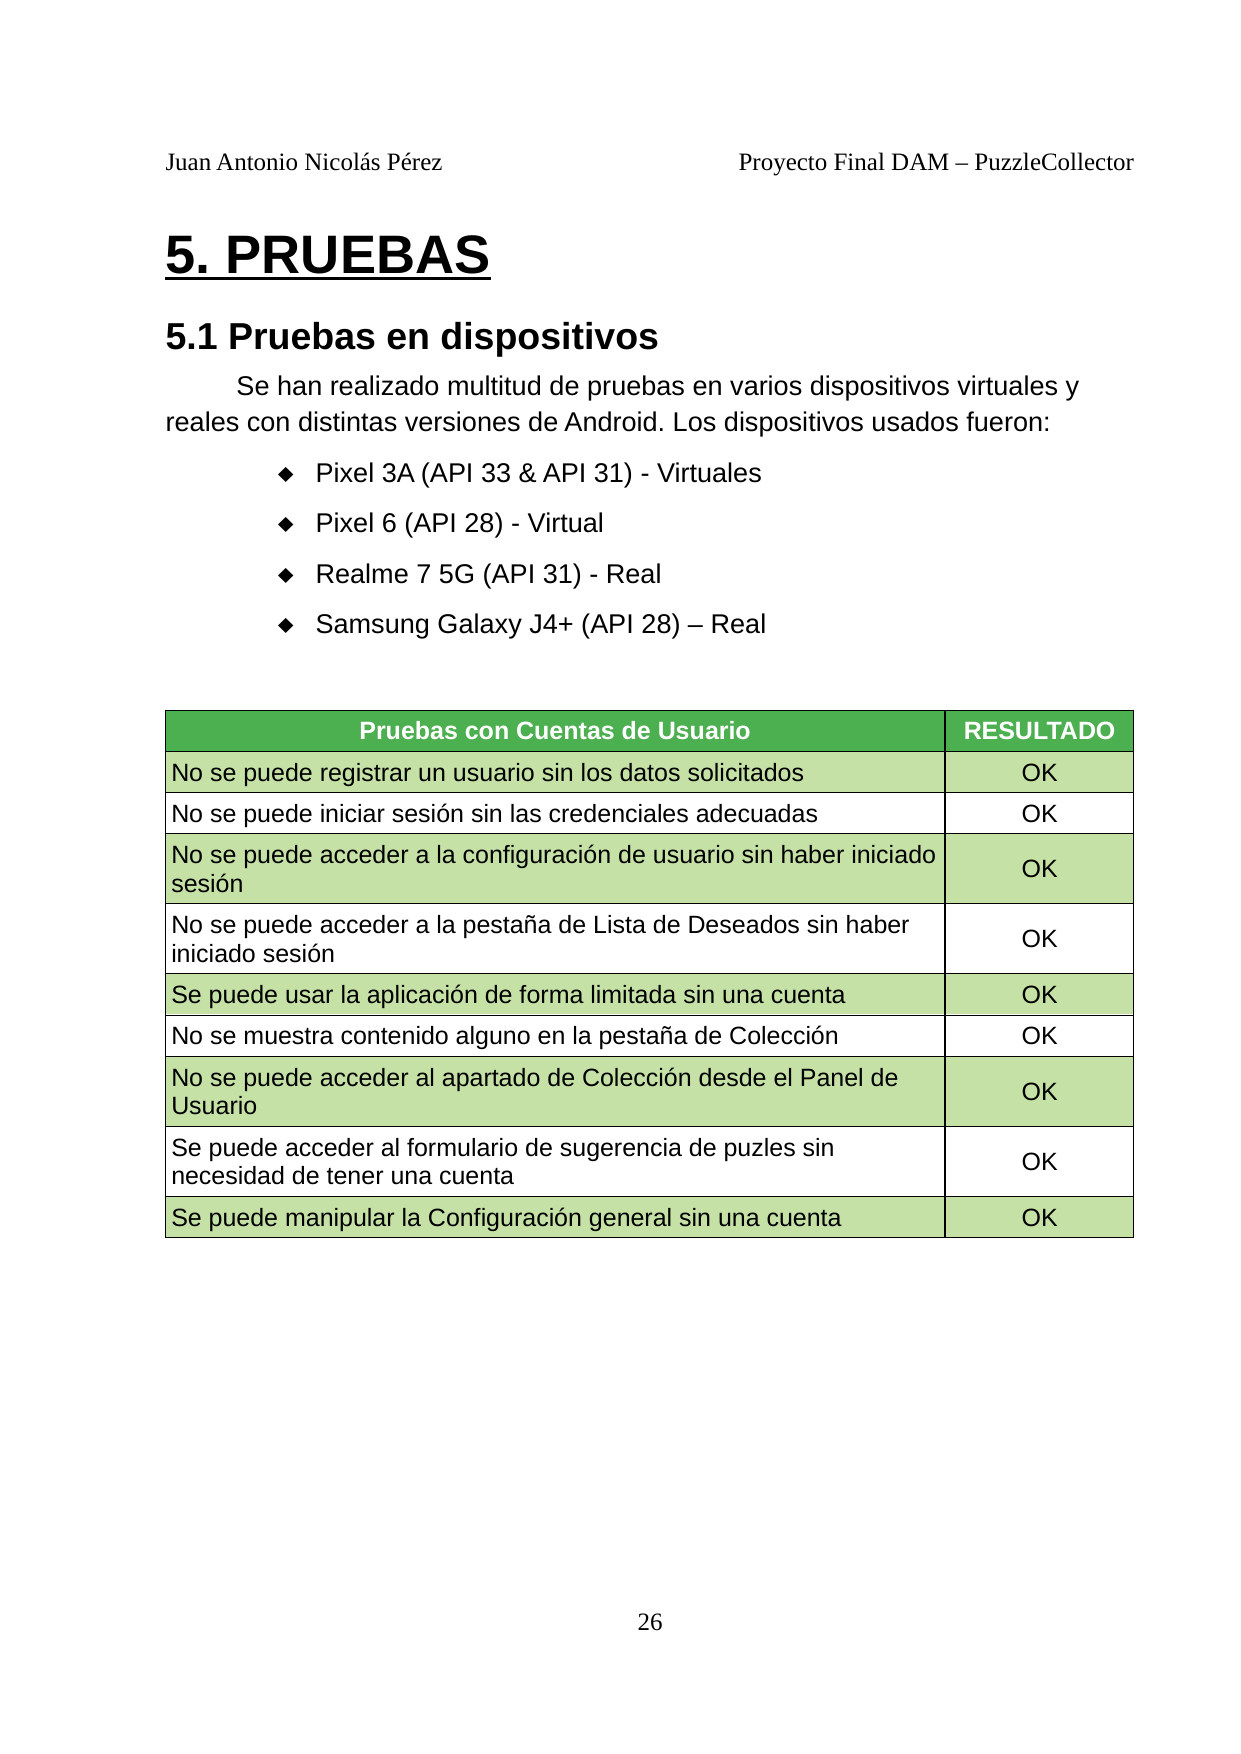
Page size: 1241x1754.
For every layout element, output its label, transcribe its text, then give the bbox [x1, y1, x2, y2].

table_cell No se puede iniciar sesión sin las credenciales adecuadas [166, 793, 944, 833]
table_cell Se puede usar la aplicación de forma limitada sin una cuenta [166, 974, 944, 1014]
table_cell OK [946, 1016, 1133, 1056]
table_cell Se puede acceder al formulario de sugerencia de puzles sin necesidad de tener una cuenta [166, 1127, 944, 1196]
table_cell No se muestra contenido alguno en la pestaña de Colección [166, 1016, 944, 1056]
table_header RESULTADO [946, 711, 1133, 751]
table_cell No se puede acceder a la configuración de usuario sin haber iniciado sesión [166, 834, 944, 903]
table_cell OK [946, 752, 1133, 792]
list Pixel 3A (API 33 & API 31) - Virtuales [278, 457, 1134, 488]
table_cell OK [946, 1057, 1133, 1126]
table_cell No se puede registrar un usuario sin los datos solicitados [166, 752, 944, 792]
table_cell No se puede acceder a la pestaña de Lista de Deseados sin haber iniciado sesión [166, 904, 944, 973]
table_cell OK [946, 974, 1133, 1014]
text Se han realizado multitud de pruebas en varios dispositivos virtuales y reales con distintas versiones de Android. Los dispositivos usados fueron: [165, 370, 1134, 437]
table_cell OK [946, 1197, 1133, 1237]
list Realme 7 5G (API 31) - Real [278, 558, 1134, 589]
subtitle 5. PRUEBAS [165, 223, 1134, 285]
subtitle 5.1 Pruebas en dispositivos [165, 314, 1134, 358]
table_cell OK [946, 793, 1133, 833]
table_cell Se puede manipular la Configuración general sin una cuenta [166, 1197, 944, 1237]
list Pixel 6 (API 28) - Virtual [278, 507, 1134, 538]
table_cell No se puede acceder al apartado de Colección desde el Panel de Usuario [166, 1057, 944, 1126]
table_cell OK [946, 1127, 1133, 1196]
table_cell OK [946, 834, 1133, 903]
table_cell OK [946, 904, 1133, 973]
table_header Pruebas con Cuentas de Usuario [166, 711, 944, 751]
list Samsung Galaxy J4+ (API 28) – Real [278, 608, 1134, 640]
